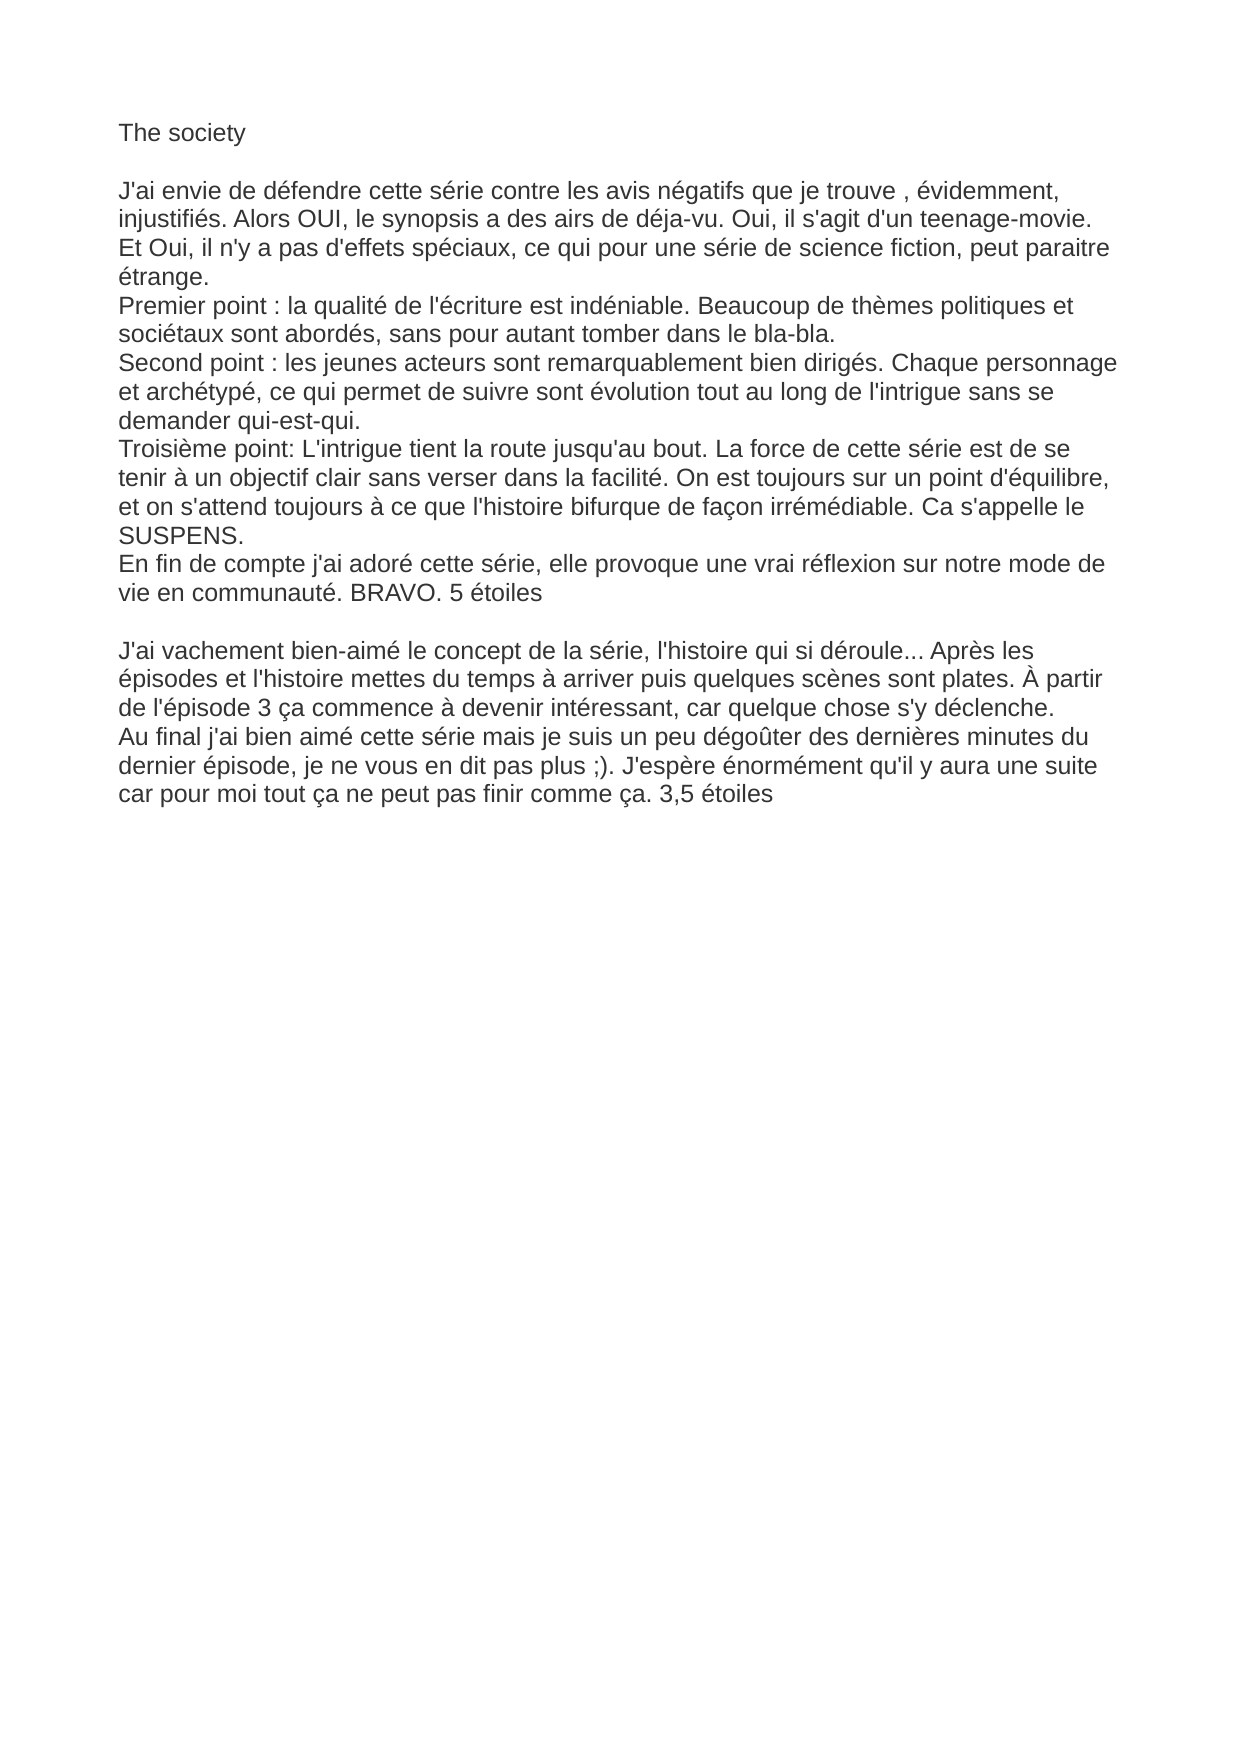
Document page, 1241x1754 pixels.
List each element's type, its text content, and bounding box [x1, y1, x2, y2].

text J'ai vachement bien-aimé le concept de la série, l'histoire qui si déroule... Après les épisodes et l'histoire mettes du temps à arriver puis quelques scènes sont plates. À partir de l'épisode 3 ça commence à devenir intéressant, car quelque chose s'y déclenche. Au final j'ai bien aimé cette série mais je suis un peu dégoûter des dernières minutes du dernier épisode, je ne vous en dit pas plus ;). J'espère énormément qu'il y aura une suite car pour moi tout ça ne peut pas finir comme ça. 3,5 étoiles [118, 636, 1122, 808]
text J'ai envie de défendre cette série contre les avis négatifs que je trouve , évidemment, injustifiés. Alors OUI, le synopsis a des airs de déja-vu. Oui, il s'agit d'un teenage-movie. Et Oui, il n'y a pas d'effets spéciaux, ce qui pour une série de science fiction, peut paraitre étrange. Premier point : la qualité de l'écriture est indéniable. Beaucoup de thèmes politiques et sociétaux sont abordés, sans pour autant tomber dans le bla-bla. Second point : les jeunes acteurs sont remarquablement bien dirigés. Chaque personnage et archétypé, ce qui permet de suivre sont évolution tout au long de l'intrigue sans se demander qui-est-qui. Troisième point: L'intrigue tient la route jusqu'au bout. La force de cette série est de se tenir à un objectif clair sans verser dans la facilité. On est toujours sur un point d'équilibre, et on s'attend toujours à ce que l'histoire bifurque de façon irrémédiable. Ca s'appelle le SUSPENS. En fin de compte j'ai adoré cette série, elle provoque une vrai réflexion sur notre mode de vie en communauté. BRAVO. 5 étoiles [118, 176, 1122, 607]
text The society [118, 118, 1122, 147]
